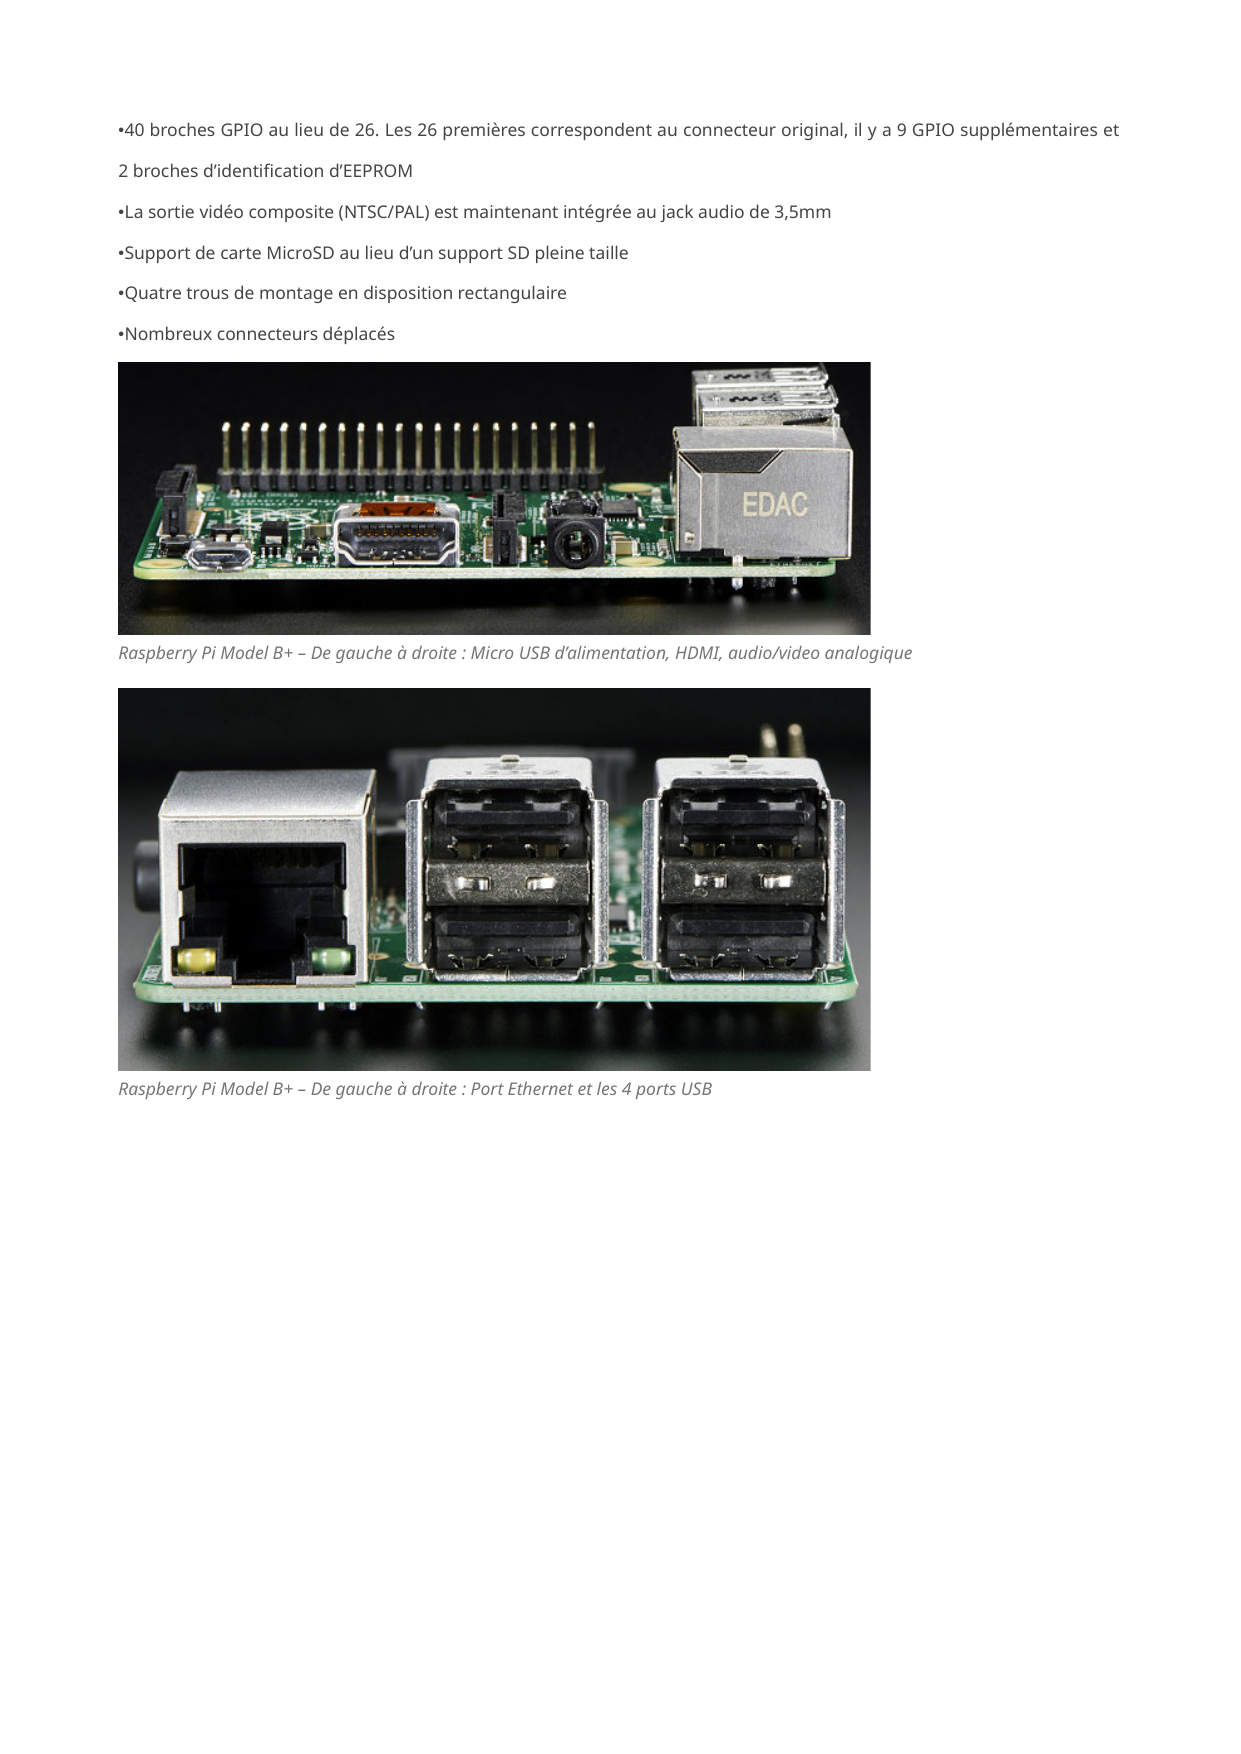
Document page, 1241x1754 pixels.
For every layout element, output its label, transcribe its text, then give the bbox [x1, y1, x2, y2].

text Raspberry Pi Model B+ – De gauche à droite : Micro USB d’alimentation, HDMI, audio/video analogique [118, 641, 1122, 664]
list Quatre trous de montage en disposition rectangulaire [118, 281, 1122, 305]
text Raspberry Pi Model B+ – De gauche à droite : Port Ethernet et les 4 ports USB [118, 1077, 1122, 1101]
picture [118, 362, 871, 635]
picture [118, 688, 871, 1071]
list La sortie vidéo composite (NTSC/PAL) est maintenant intégrée au jack audio de 3,5mm [118, 199, 1122, 223]
list Support de carte MicroSD au lieu d’un support SD pleine taille [118, 240, 1122, 264]
list Nombreux connecteurs déplacés [118, 322, 1122, 346]
list 40 broches GPIO au lieu de 26. Les 26 premières correspondent au connecteur original, il y a 9 GPIO supplémentaires et 2 broches d’identification d’EEPROM [118, 118, 1122, 183]
